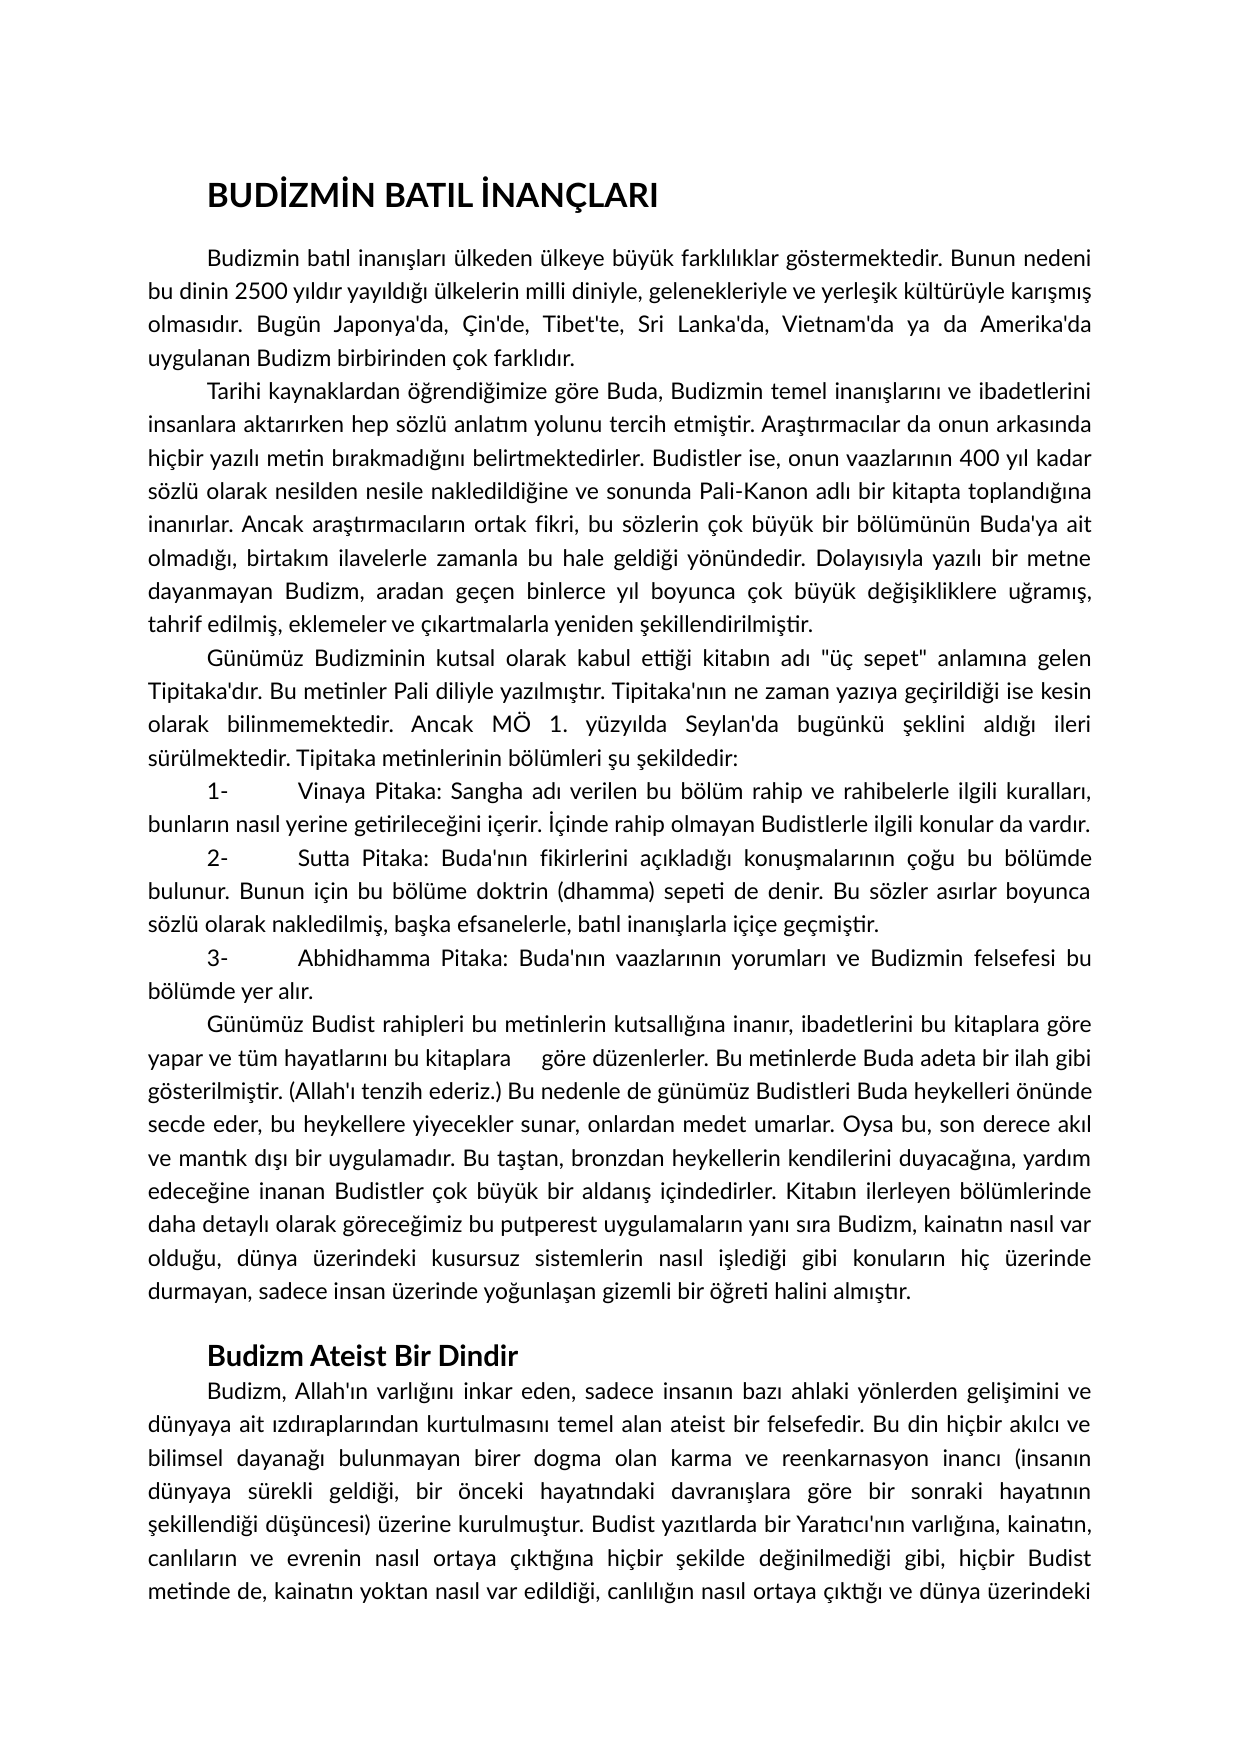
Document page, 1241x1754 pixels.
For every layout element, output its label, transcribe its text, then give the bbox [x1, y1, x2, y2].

text Günümüz Budizminin kutsal olarak kabul ettiği kitabın adı "üç sepet" anlamına gelen Tipitaka'dır. Bu metinler Pali diliyle yazılmıştır. Tipitaka'nın ne zaman yazıya geçirildiği ise kesin olarak bilinmemektedir. Ancak MÖ 1. yüzyılda Seylan'da bugünkü şeklini aldığı ileri sürülmektedir. Tipitaka metinlerinin bölümleri şu şekildedir: [148, 639, 1093, 773]
text 1- Vinaya Pitaka: Sangha adı verilen bu bölüm rahip ve rahibelerle ilgili kuralları, bunların nasıl yerine getirileceğini içerir. İçinde rahip olmayan Budistlerle ilgili konular da vardır. [148, 773, 1093, 839]
subtitle BUDİZMİN BATIL İNANÇLARI [148, 181, 1093, 214]
text Budizmin batıl inanışları ülkeden ülkeye büyük farklılıklar göstermektedir. Bunun nedeni bu dinin 2500 yıldır yayıldığı ülkelerin milli diniyle, gelenekleriyle ve yerleşik kültürüyle karışmış olmasıdır. Bugün Japonya'da, Çin'de, Tibet'te, Sri Lanka'da, Vietnam'da ya da Amerika'da uygulanan Budizm birbirinden çok farklıdır. [148, 239, 1093, 373]
text 3- Abhidhamma Pitaka: Buda'nın vaazlarının yorumları ve Budizmin felsefesi bu bölümde yer alır. [148, 939, 1093, 1006]
text Tarihi kaynaklardan öğrendiğimize göre Buda, Budizmin temel inanışlarını ve ibadetlerini insanlara aktarırken hep sözlü anlatım yolunu tercih etmiştir. Araştırmacılar da onun arkasında hiçbir yazılı metin bırakmadığını belirtmektedirler. Budistler ise, onun vaazlarının 400 yıl kadar sözlü olarak nesilden nesile nakledildiğine ve sonunda Pali-Kanon adlı bir kitapta toplandığına inanırlar. Ancak araştırmacıların ortak fikri, bu sözlerin çok büyük bir bölümünün Buda'ya ait olmadığı, birtakım ilavelerle zamanla bu hale geldiği yönündedir. Dolayısıyla yazılı bir metne dayanmayan Budizm, aradan geçen binlerce yıl boyunca çok büyük değişikliklere uğramış, tahrif edilmiş, eklemeler ve çıkartmalarla yeniden şekillendirilmiştir. [148, 373, 1093, 639]
subtitle Budizm Ateist Bir Dindir [148, 1339, 1093, 1373]
text 2- Sutta Pitaka: Buda'nın fikirlerini açıkladığı konuşmalarının çoğu bu bölümde bulunur. Bunun için bu bölüme doktrin (dhamma) sepeti de denir. Bu sözler asırlar boyunca sözlü olarak nakledilmiş, başka efsanelerle, batıl inanışlarla içiçe geçmiştir. [148, 839, 1093, 939]
text Budizm, Allah'ın varlığını inkar eden, sadece insanın bazı ahlaki yönlerden gelişimini ve dünyaya ait ızdıraplarından kurtulmasını temel alan ateist bir felsefedir. Bu din hiçbir akılcı ve bilimsel dayanağı bulunmayan birer dogma olan karma ve reenkarnasyon inancı (insanın dünyaya sürekli geldiği, bir önceki hayatındaki davranışlara göre bir sonraki hayatının şekillendiği düşüncesi) üzerine kurulmuştur. Budist yazıtlarda bir Yaratıcı'nın varlığına, kainatın, canlıların ve evrenin nasıl ortaya çıktığına hiçbir şekilde değinilmediği gibi, hiçbir Budist metinde de, kainatın yoktan nasıl var edildiği, canlılığın nasıl ortaya çıktığı ve dünya üzerindeki [148, 1373, 1093, 1606]
text Günümüz Budist rahipleri bu metinlerin kutsallığına inanır, ibadetlerini bu kitaplara göre yapar ve tüm hayatlarını bu kitaplara göre düzenlerler. Bu metinlerde Buda adeta bir ilah gibi gösterilmiştir. (Allah'ı tenzih ederiz.) Bu nedenle de günümüz Budistleri Buda heykelleri önünde secde eder, bu heykellere yiyecekler sunar, onlardan medet umarlar. Oysa bu, son derece akıl ve mantık dışı bir uygulamadır. Bu taştan, bronzdan heykellerin kendilerini duyacağına, yardım edeceğine inanan Budistler çok büyük bir aldanış içindedirler. Kitabın ilerleyen bölümlerinde daha detaylı olarak göreceğimiz bu putperest uygulamaların yanı sıra Budizm, kainatın nasıl var olduğu, dünya üzerindeki kusursuz sistemlerin nasıl işlediği gibi konuların hiç üzerinde durmayan, sadece insan üzerinde yoğunlaşan gizemli bir öğreti halini almıştır. [148, 1006, 1093, 1306]
